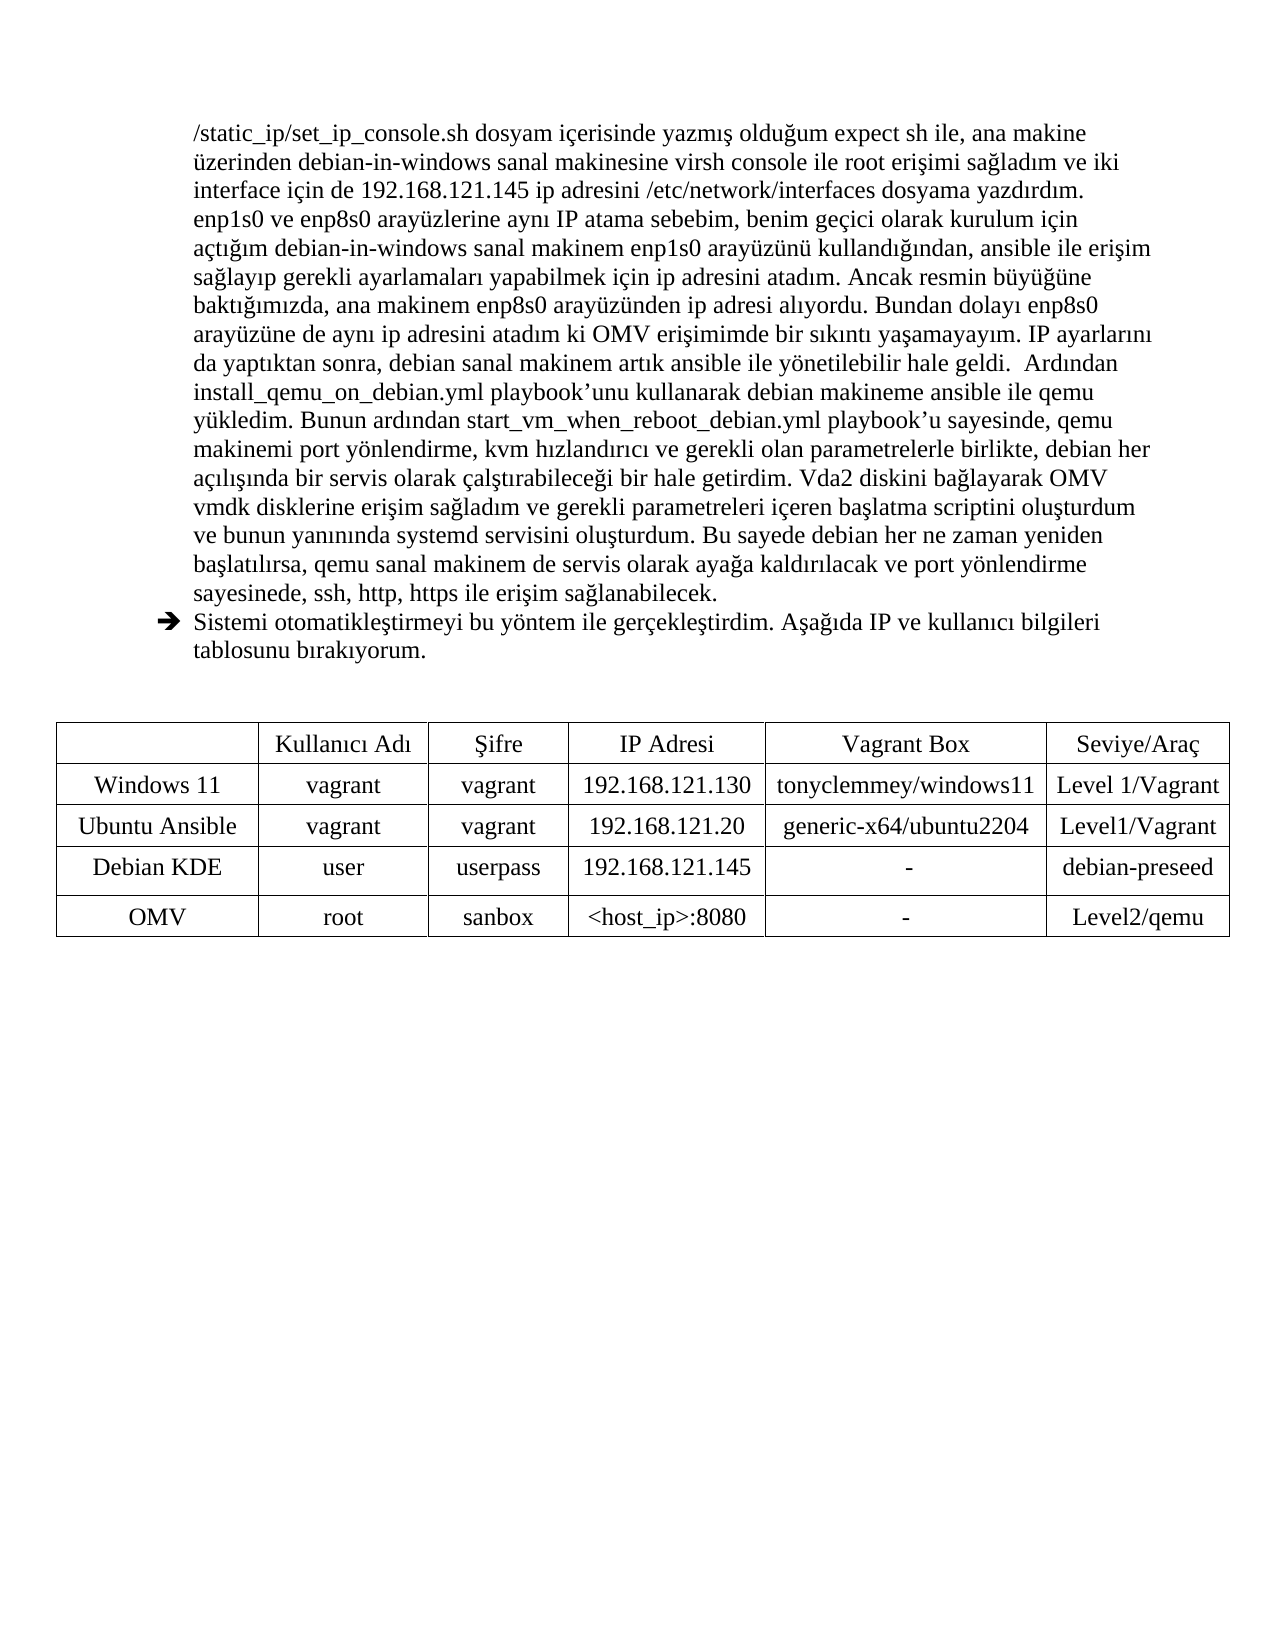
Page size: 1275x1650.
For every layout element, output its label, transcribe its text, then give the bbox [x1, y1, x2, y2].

table_cell Windows 11 [57, 764, 258, 804]
table_cell tonyclemmey/windows11 [766, 764, 1046, 804]
table_cell user [259, 847, 427, 895]
table_cell generic-x64/ubuntu2204 [766, 805, 1046, 846]
table_cell vagrant [429, 764, 568, 804]
list Sistemi otomatikleştirmeyi bu yöntem ile gerçekleştirdim. Aşağıda IP ve kullanıcı bilgileri tablosunu bırakıyorum. [156, 607, 1157, 664]
table_cell vagrant [259, 764, 427, 804]
table_cell sanbox [429, 896, 568, 936]
table_cell - [766, 896, 1046, 936]
table_header Vagrant Box [766, 723, 1046, 763]
table_cell root [259, 896, 427, 936]
table_header [57, 723, 258, 763]
table_header Şifre [429, 723, 568, 763]
table_header IP Adresi [569, 723, 764, 763]
table_cell 192.168.121.20 [569, 805, 764, 846]
table_cell Debian KDE [57, 847, 258, 895]
table_cell Level2/qemu [1047, 896, 1229, 936]
list /static_ip/set_ip_console.sh dosyam içerisinde yazmış olduğum expect sh ile, ana makine üzerinden debian-in-windows sanal makinesine virsh console ile root erişimi sağladım ve iki interface için de 192.168.121.145 ip adresini /etc/network/interfaces dosyama yazdırdım. enp1s0 ve enp8s0 arayüzlerine aynı IP atama sebebim, benim geçici olarak kurulum için açtığım debian-in-windows sanal makinem enp1s0 arayüzünü kullandığından, ansible ile erişim sağlayıp gerekli ayarlamaları yapabilmek için ip adresini atadım. Ancak resmin büyüğüne baktığımızda, ana makinem enp8s0 arayüzünden ip adresi alıyordu. Bundan dolayı enp8s0 arayüzüne de aynı ip adresini atadım ki OMV erişimimde bir sıkıntı yaşamayayım. IP ayarlarını da yaptıktan sonra, debian sanal makinem artık ansible ile yönetilebilir hale geldi. Ardından install_qemu_on_debian.yml playbook’unu kullanarak debian makineme ansible ile qemu yükledim. Bunun ardından start_vm_when_reboot_debian.yml playbook’u sayesinde, qemu makinemi port yönlendirme, kvm hızlandırıcı ve gerekli olan parametrelerle birlikte, debian her açılışında bir servis olarak çalştırabileceği bir hale getirdim. Vda2 diskini bağlayarak OMV vmdk disklerine erişim sağladım ve gerekli parametreleri içeren başlatma scriptini oluşturdum ve bunun yanınında systemd servisini oluşturdum. Bu sayede debian her ne zaman yeniden başlatılırsa, qemu sanal makinem de servis olarak ayağa kaldırılacak ve port yönlendirme sayesinede, ssh, http, https ile erişim sağlanabilecek. [156, 118, 1157, 607]
table_header Seviye/Araç [1047, 723, 1229, 763]
table_cell debian-preseed [1047, 847, 1229, 895]
table_cell Level1/Vagrant [1047, 805, 1229, 846]
table_cell - [766, 847, 1046, 895]
table_cell OMV [57, 896, 258, 936]
table_cell vagrant [429, 805, 568, 846]
table_cell 192.168.121.145 [569, 847, 764, 895]
table_cell userpass [429, 847, 568, 895]
table_cell Ubuntu Ansible [57, 805, 258, 846]
table_cell vagrant [259, 805, 427, 846]
table_cell 192.168.121.130 [569, 764, 764, 804]
table_cell <host_ip>:8080 [569, 896, 764, 936]
table_cell Level 1/Vagrant [1047, 764, 1229, 804]
table_header Kullanıcı Adı [259, 723, 427, 763]
